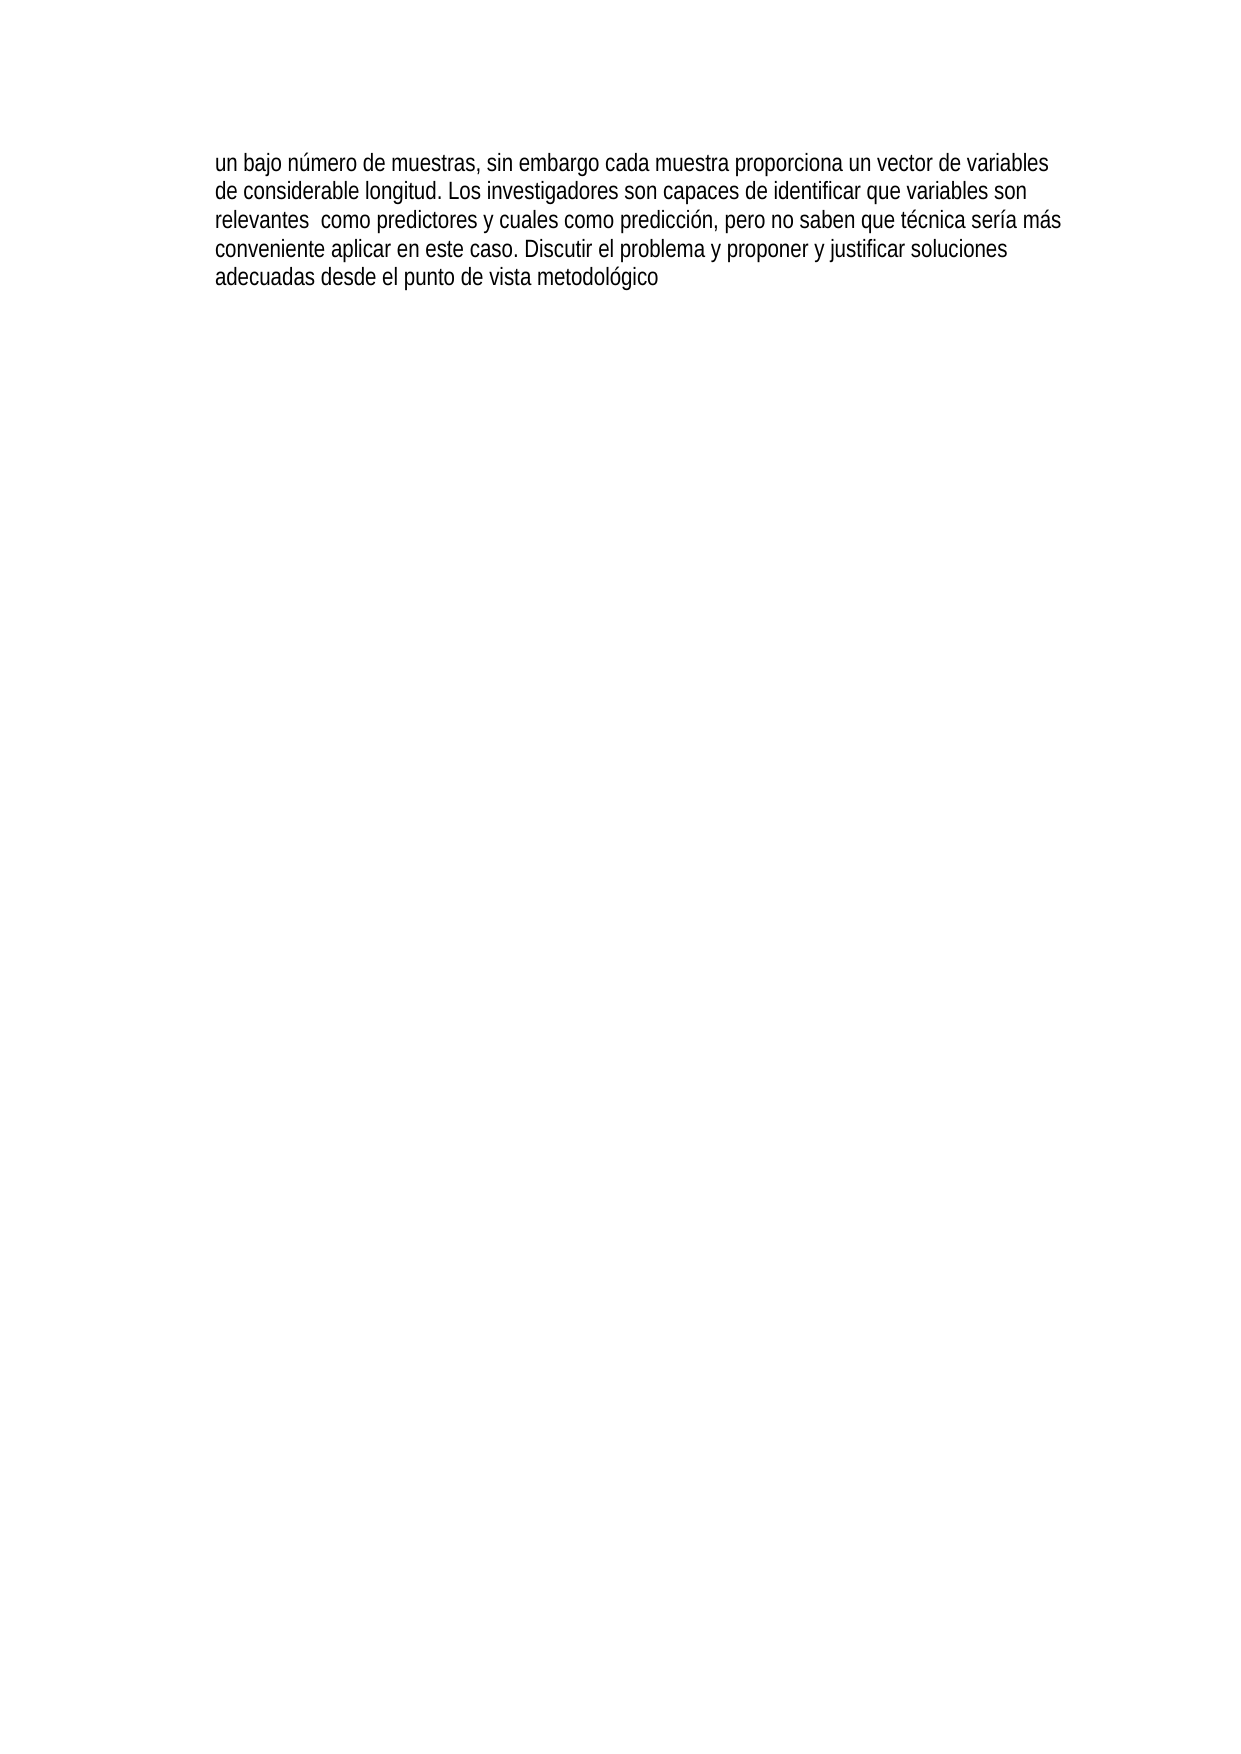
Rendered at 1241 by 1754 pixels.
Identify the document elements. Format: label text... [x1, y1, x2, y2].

list un bajo número de muestras, sin embargo cada muestra proporciona un vector de variables de considerable longitud. Los investigadores son capaces de identificar que variables son relevantes como predictores y cuales como predicción, pero no saben que técnica sería más conveniente aplicar en este caso. Discutir el problema y proponer y justificar soluciones adecuadas desde el punto de vista metodológico [177, 148, 1063, 291]
